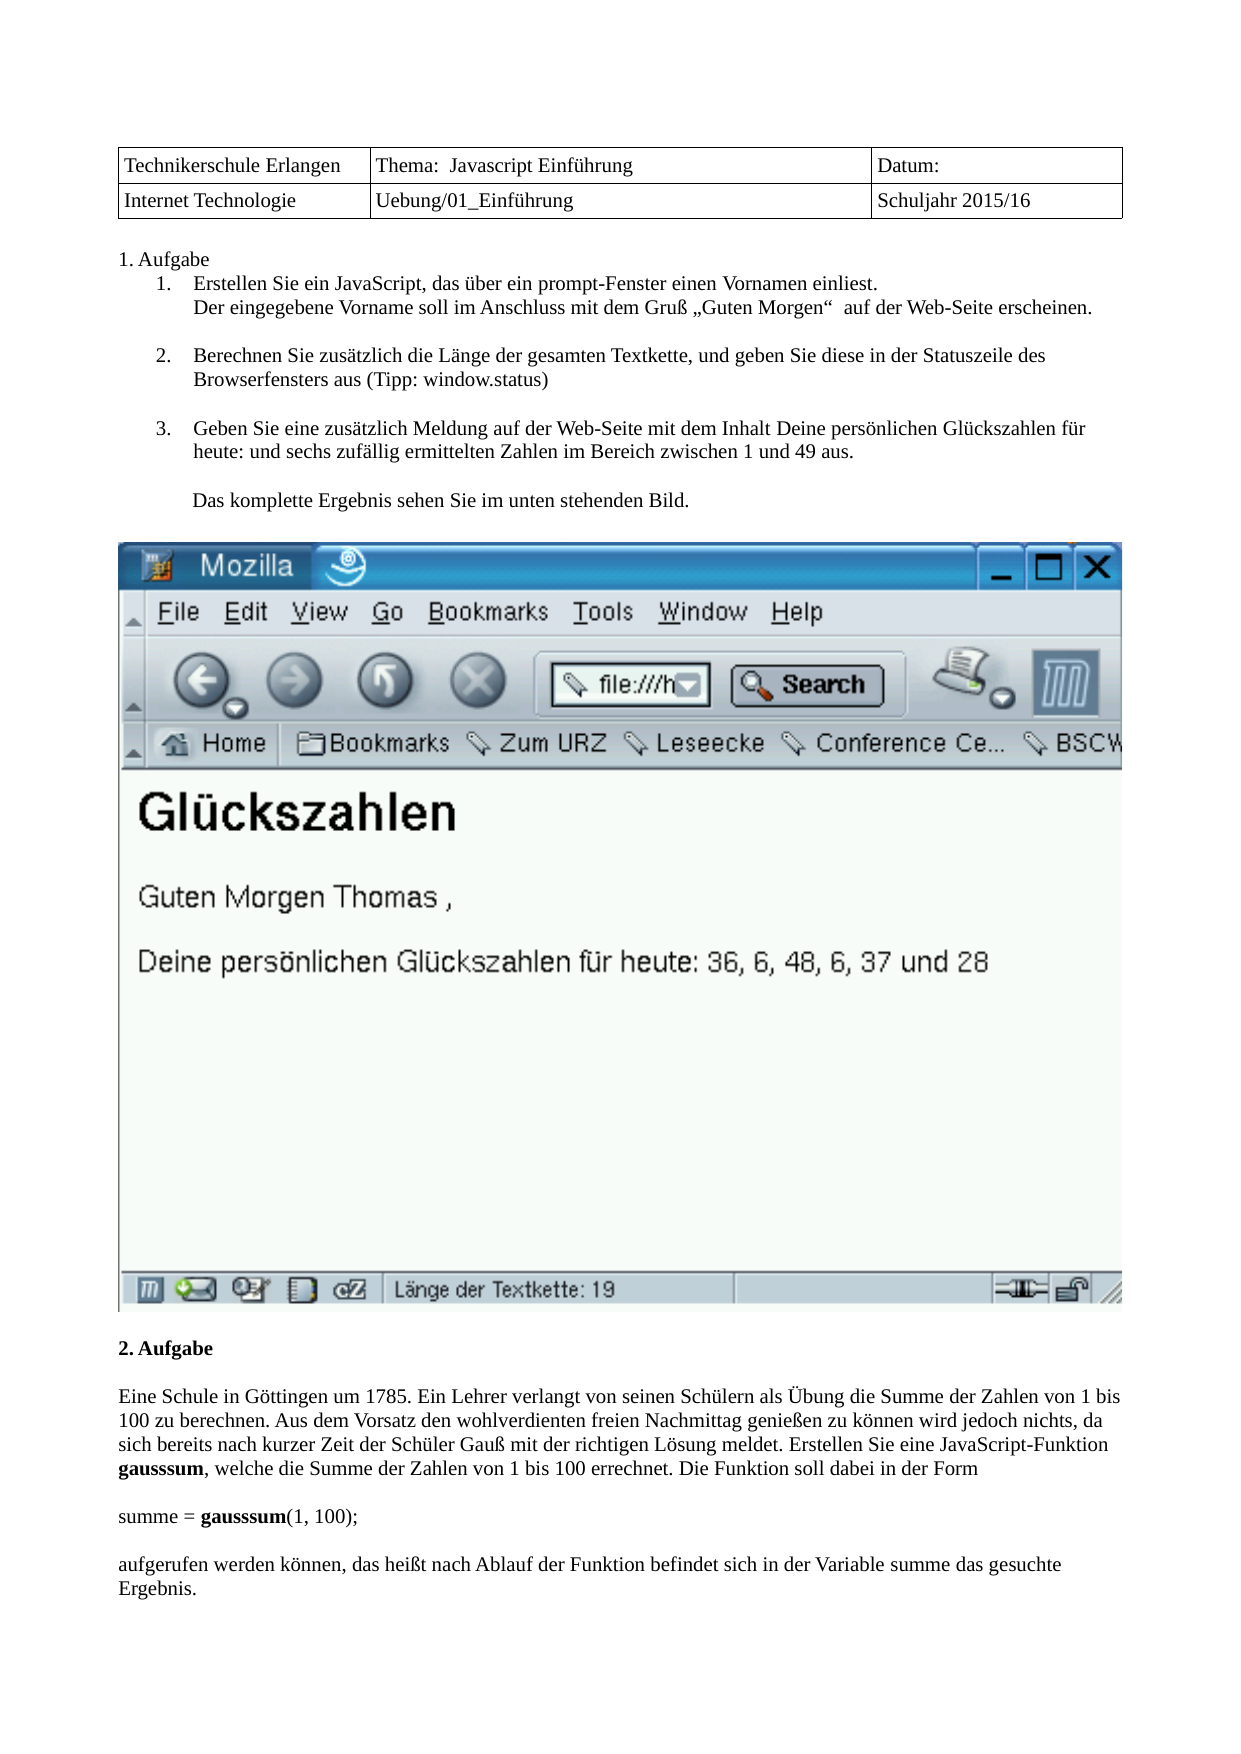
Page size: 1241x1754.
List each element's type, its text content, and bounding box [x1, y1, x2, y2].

list Berechnen Sie zusätzlich die Länge der gesamten Textkette, und geben Sie diese in der Statuszeile des Browserfensters aus (Tipp: window.status) [156, 343, 1122, 391]
table_header Technikerschule Erlangen [119, 148, 370, 182]
table_cell Internet Technologie [119, 184, 370, 218]
table_cell Schuljahr 2015/16 [872, 184, 1122, 218]
text 1. Aufgabe [118, 247, 1122, 271]
table_cell Uebung/01_Einführung [371, 184, 871, 218]
text Das komplette Ergebnis sehen Sie im unten stehenden Bild. [118, 488, 1122, 512]
text 2. Aufgabe [118, 1336, 1122, 1359]
text summe = gausssum(1, 100); [118, 1504, 1122, 1528]
table_header Thema: Javascript Einführung [371, 148, 871, 182]
list Geben Sie eine zusätzlich Meldung auf der Web-Seite mit dem Inhalt Deine persönlichen Glückszahlen für heute: und sechs zufällig ermittelten Zahlen im Bereich zwischen 1 und 49 aus. [156, 415, 1122, 463]
list Der eingegebene Vorname soll im Anschluss mit dem Gruß „Guten Morgen“ auf der Web-Seite erscheinen. [156, 295, 1122, 319]
table_header Datum: [872, 148, 1122, 182]
list Erstellen Sie ein JavaScript, das über ein prompt-Fenster einen Vornamen einliest. [156, 271, 1122, 295]
text aufgerufen werden können, das heißt nach Ablauf der Funktion befindet sich in der Variable summe das gesuchte Ergebnis. [118, 1552, 1122, 1600]
text Eine Schule in Göttingen um 1785. Ein Lehrer verlangt von seinen Schülern als Übung die Summe der Zahlen von 1 bis 100 zu berechnen. Aus dem Vorsatz den wohlverdienten freien Nachmittag genießen zu können wird jedoch nichts, da sich bereits nach kurzer Zeit der Schüler Gauß mit der richtigen Lösung meldet. Erstellen Sie eine JavaScript-Funktion gausssum, welche die Summe der Zahlen von 1 bis 100 errechnet. Die Funktion soll dabei in der Form [118, 1384, 1122, 1480]
